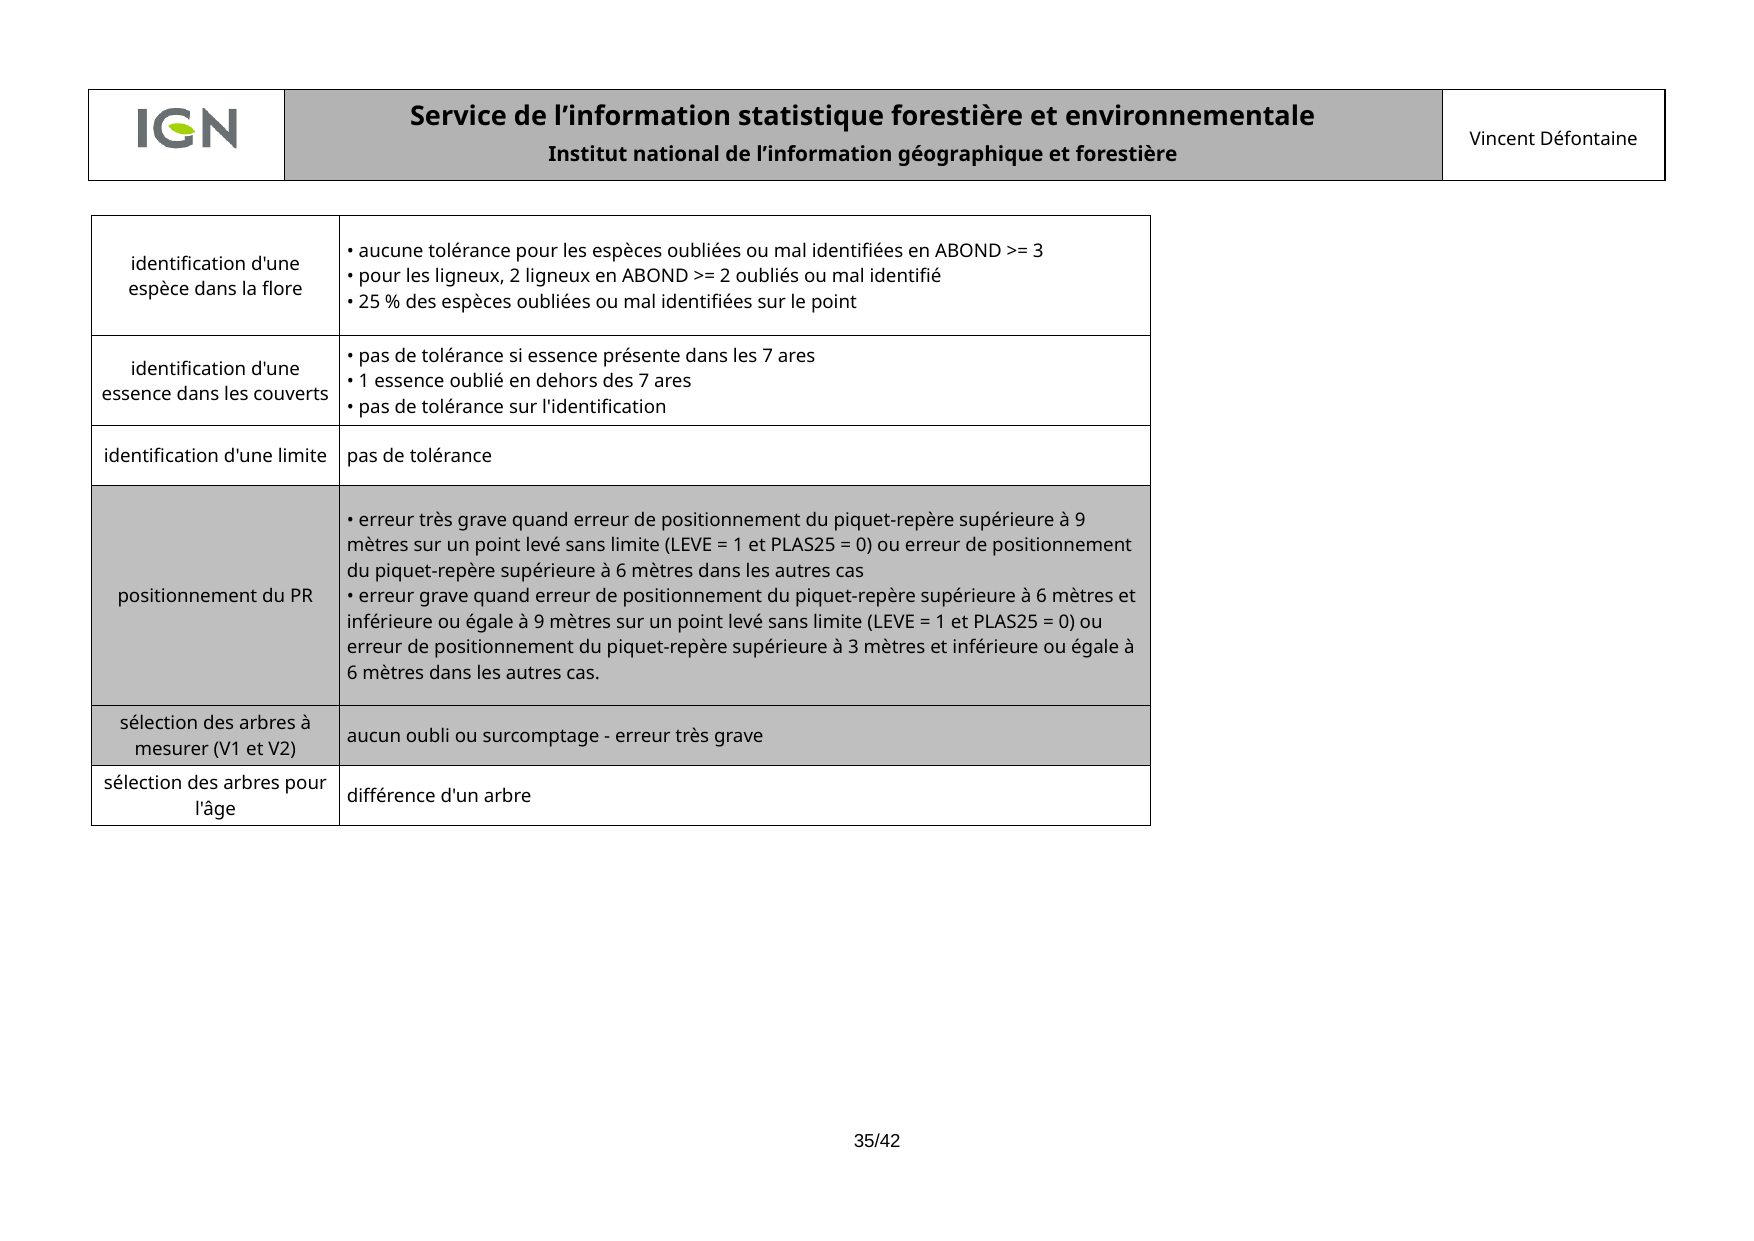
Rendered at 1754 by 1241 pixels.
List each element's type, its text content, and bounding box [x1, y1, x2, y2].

table_cell aucun oubli ou surcomptage - erreur très grave [340, 706, 1150, 765]
table_cell • aucune tolérance pour les espèces oubliées ou mal identifiées en ABOND >= 3 • pour les ligneux, 2 ligneux en ABOND >= 2 oubliés ou mal identifié • 25 % des espèces oubliées ou mal identifiées sur le point [340, 216, 1150, 335]
table_cell positionnement du PR [92, 486, 339, 705]
table_cell identification d'une limite [92, 426, 339, 485]
table_cell identification d'une essence dans les couverts [92, 336, 339, 425]
table_cell identification d'une espèce dans la flore [92, 216, 339, 335]
table_cell • erreur très grave quand erreur de positionnement du piquet-repère supérieure à 9 mètres sur un point levé sans limite (LEVE = 1 et PLAS25 = 0) ou erreur de positionnement du piquet-repère supérieure à 6 mètres dans les autres cas • erreur grave quand erreur de positionnement du piquet-repère supérieure à 6 mètres et inférieure ou égale à 9 mètres sur un point levé sans limite (LEVE = 1 et PLAS25 = 0) ou erreur de positionnement du piquet-repère supérieure à 3 mètres et inférieure ou égale à 6 mètres dans les autres cas. [340, 486, 1150, 705]
table_cell différence d'un arbre [340, 766, 1150, 825]
table_cell • pas de tolérance si essence présente dans les 7 ares • 1 essence oublié en dehors des 7 ares • pas de tolérance sur l'identification [340, 336, 1150, 425]
table_cell sélection des arbres pour l'âge [92, 766, 339, 825]
table_cell pas de tolérance [340, 426, 1150, 485]
picture [121, 94, 253, 162]
table_cell sélection des arbres à mesurer (V1 et V2) [92, 706, 339, 765]
